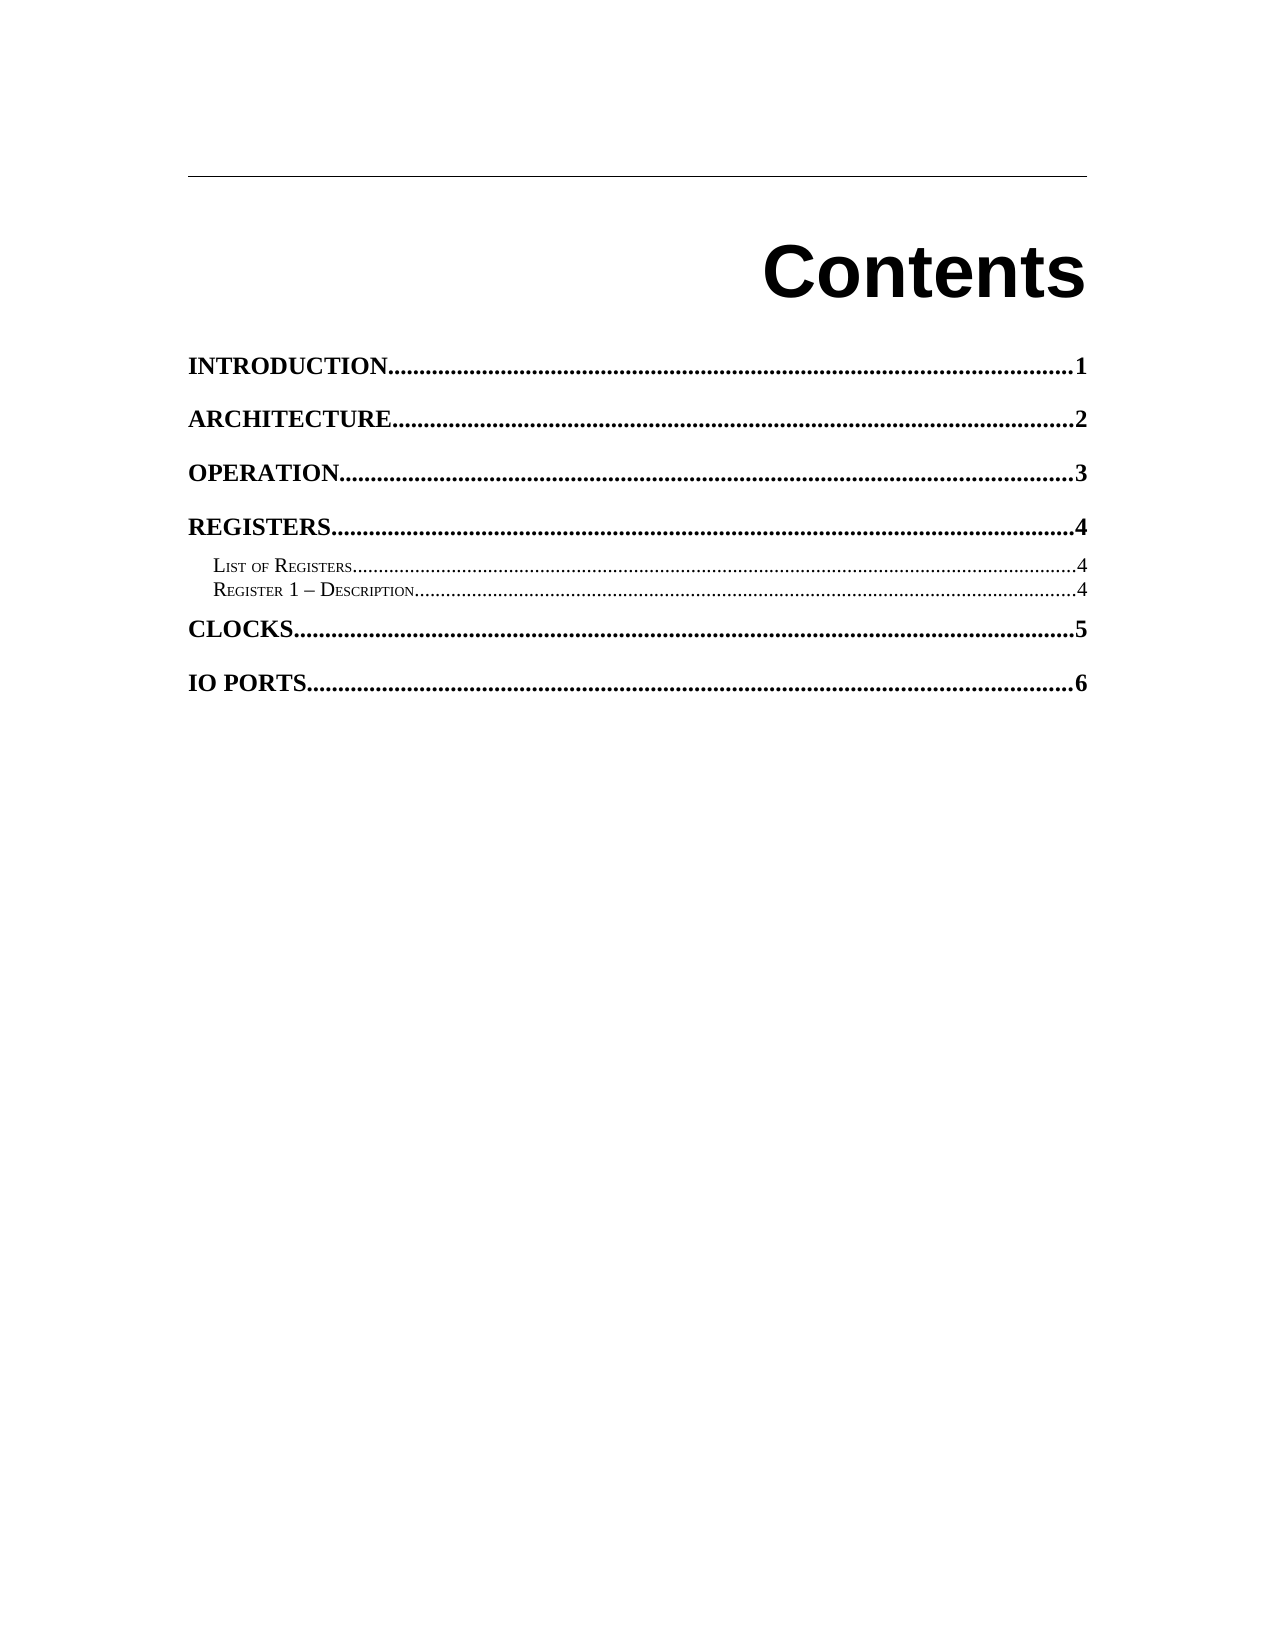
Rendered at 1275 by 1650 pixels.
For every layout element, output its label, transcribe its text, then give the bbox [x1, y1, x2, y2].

text Clocks 5 [188, 614, 1087, 643]
text Architecture 2 [188, 404, 1087, 433]
text Operation 3 [188, 458, 1087, 487]
text List of Registers 4 [213, 553, 1087, 577]
text IO Ports 6 [188, 668, 1087, 696]
text Introduction 1 [188, 351, 1087, 379]
text Contents [188, 227, 1087, 313]
text Register 1 – Description 4 [213, 577, 1087, 601]
text Registers 4 [188, 512, 1087, 541]
